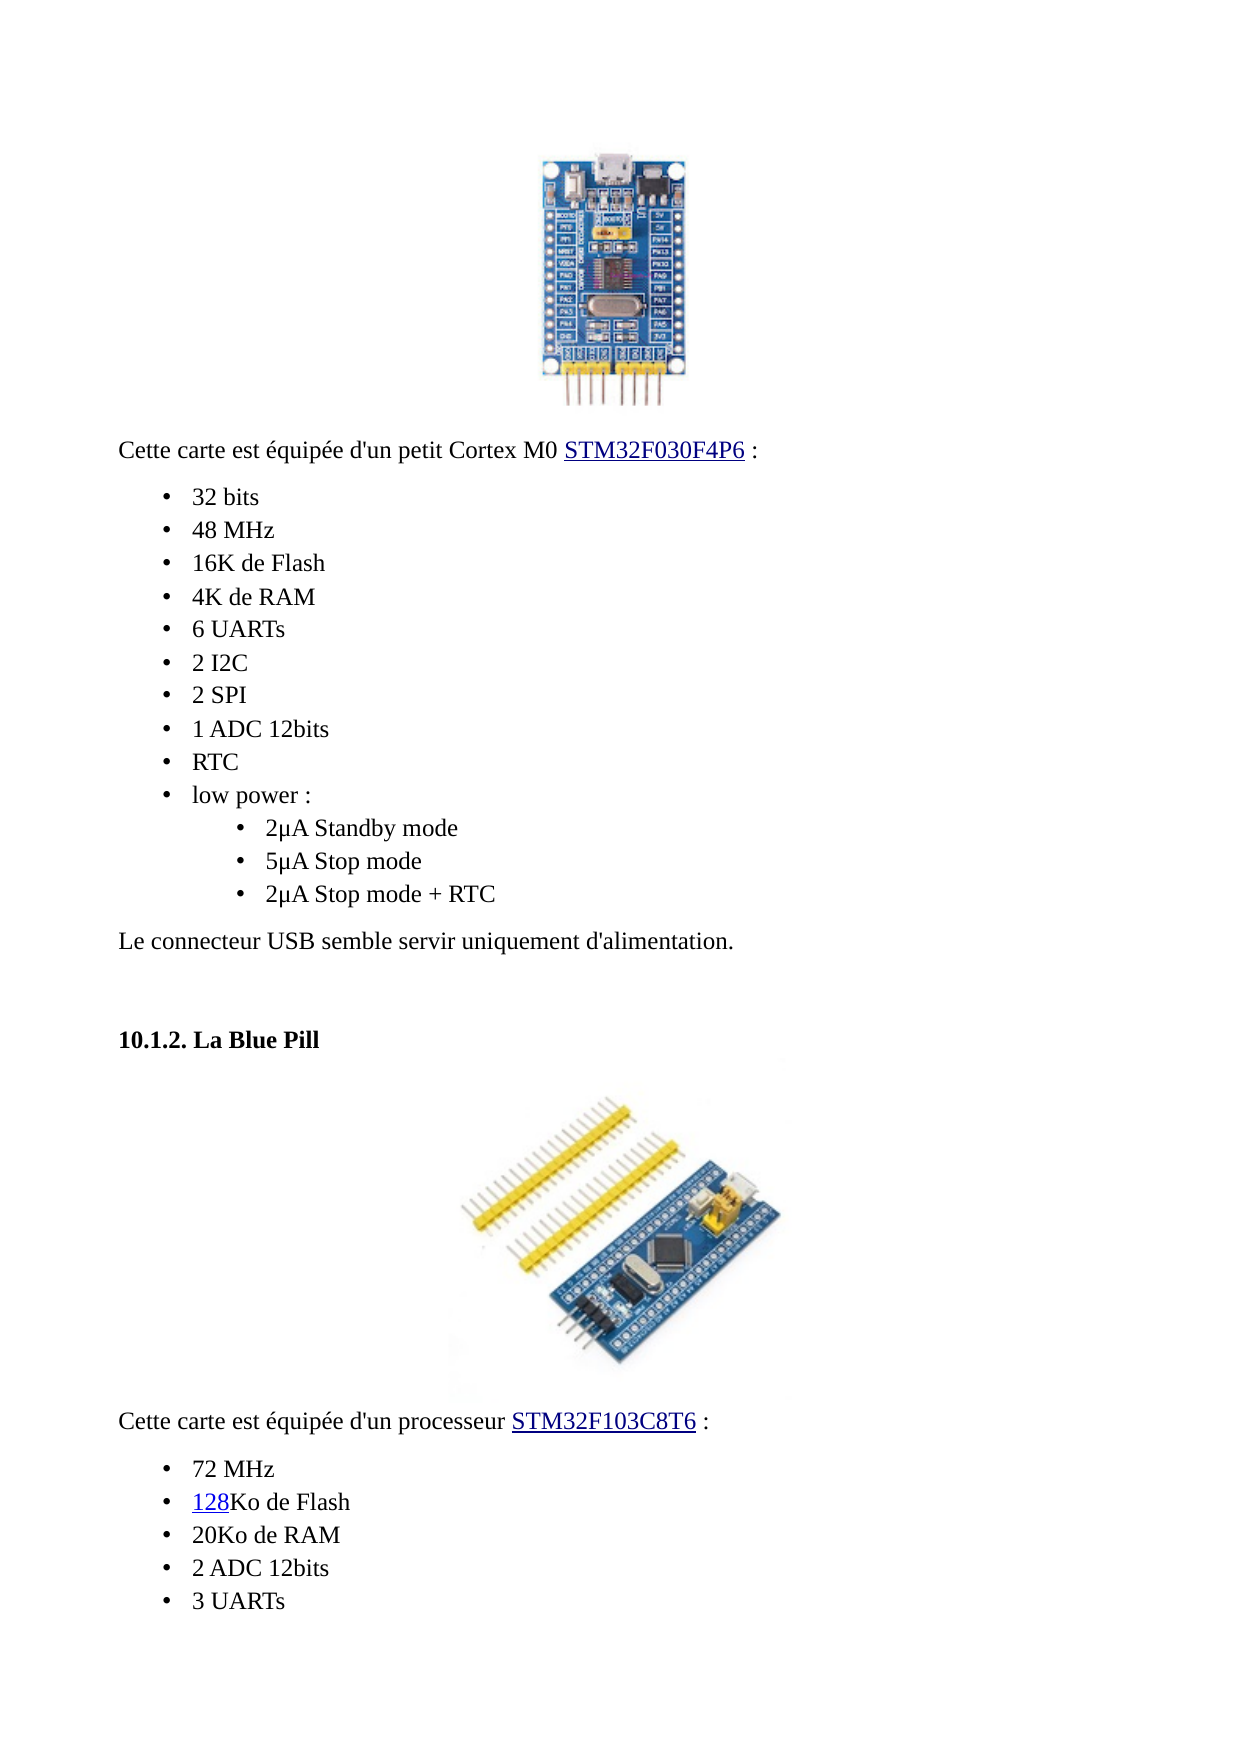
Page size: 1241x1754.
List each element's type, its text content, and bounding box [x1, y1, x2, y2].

picture [463, 118, 777, 431]
list 16K de Flash [162, 548, 1122, 577]
list 32 bits [162, 482, 1122, 511]
list RTC [162, 747, 1122, 775]
list 2 SPI [162, 681, 1122, 709]
list low power : [162, 780, 1122, 808]
list 4K de RAM [162, 582, 1122, 610]
text Cette carte est équipée d'un petit Cortex M0 STM32F030F4P6 : [118, 435, 1122, 464]
list 2 ADC 12bits [162, 1553, 1122, 1582]
list 20Ko de RAM [162, 1520, 1122, 1549]
list 6 UARTs [162, 614, 1122, 643]
list 3 UARTs [162, 1586, 1122, 1615]
list 5μA Stop mode [236, 846, 1122, 874]
list 2μA Standby mode [236, 813, 1122, 841]
list 48 MHz [162, 516, 1122, 544]
list 2μA Stop mode + RTC [236, 879, 1122, 907]
list 1 ADC 12bits [162, 714, 1122, 742]
list 2 I2C [162, 648, 1122, 676]
list 72 MHz [162, 1454, 1122, 1483]
picture [448, 1058, 792, 1403]
list 128Ko de Flash [162, 1487, 1122, 1516]
text Cette carte est équipée d'un processeur STM32F103C8T6 : [118, 1406, 1122, 1435]
text Le connecteur USB semble servir uniquement d'alimentation. 10.1.2. La Blue Pill [118, 926, 1122, 1054]
